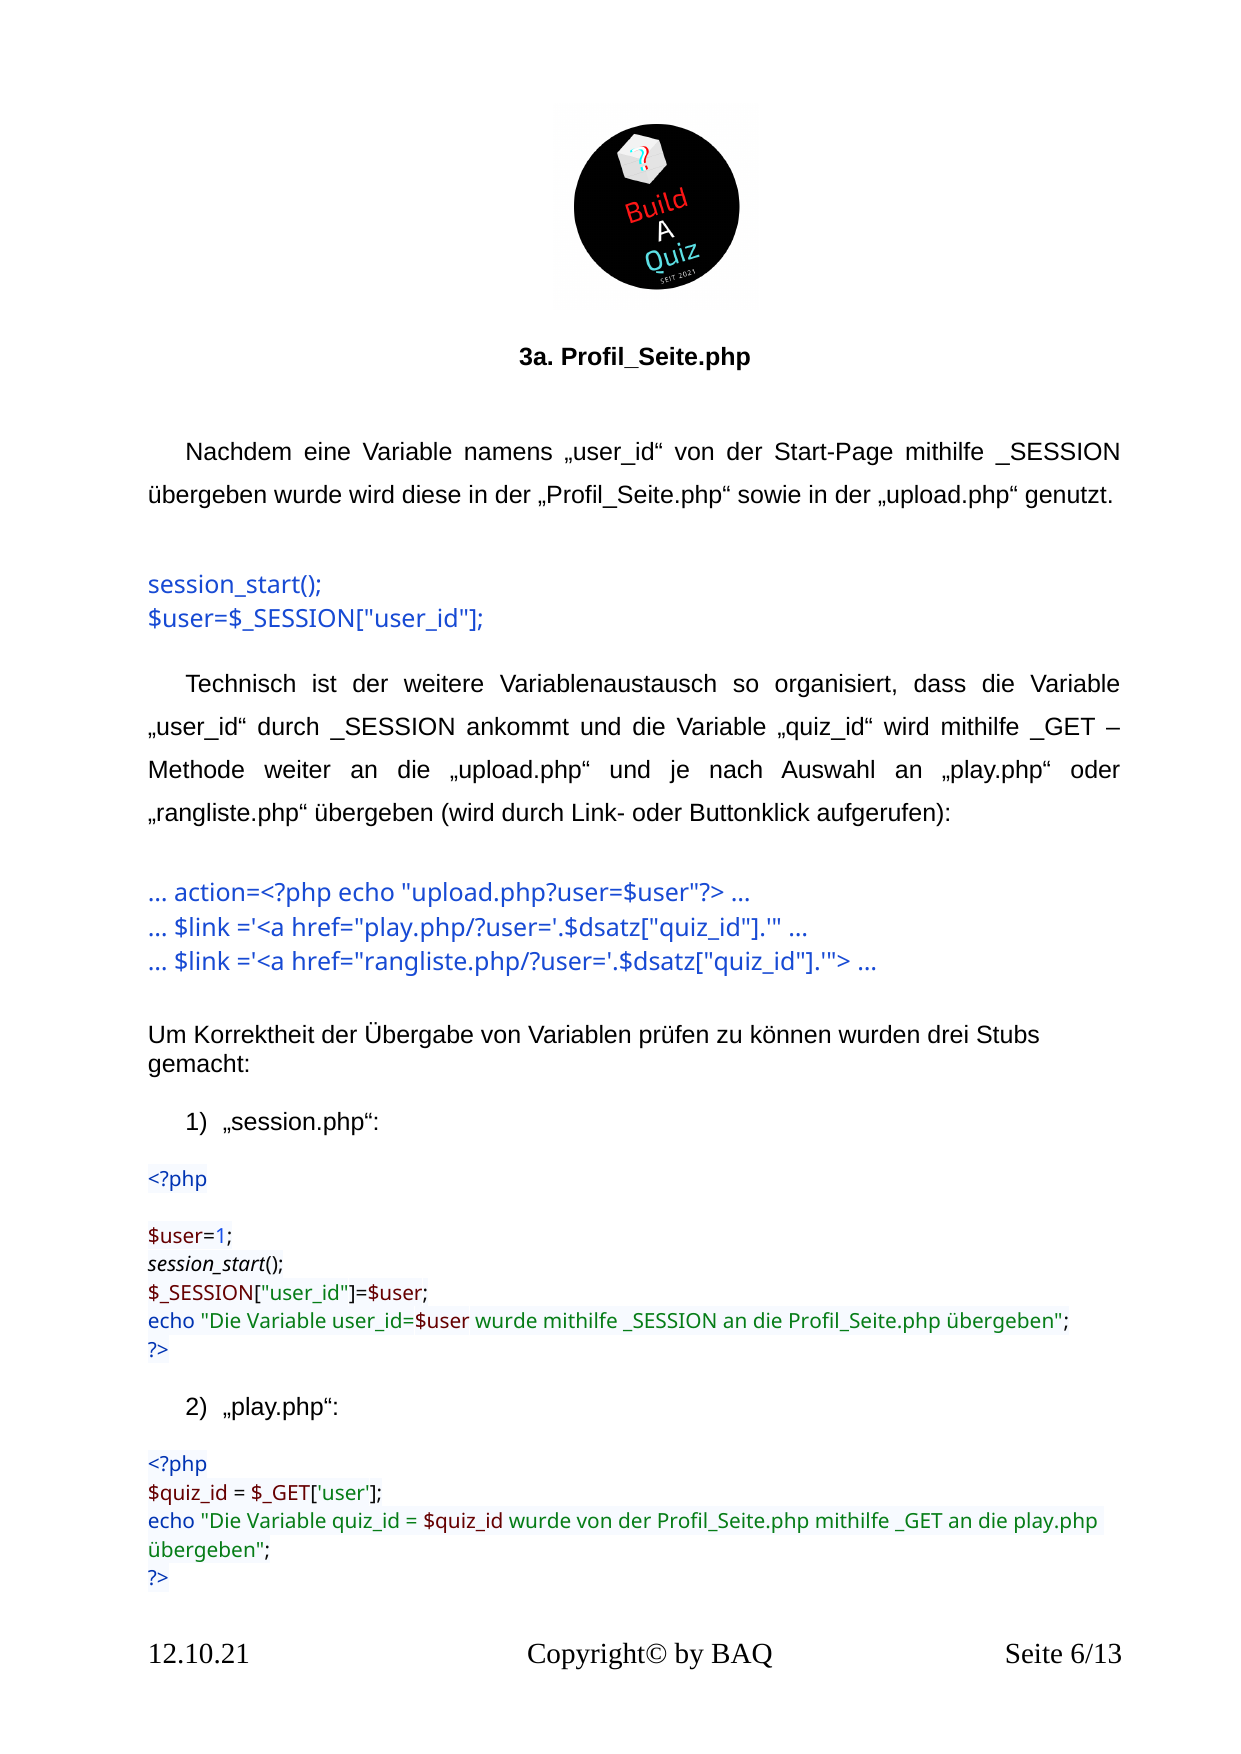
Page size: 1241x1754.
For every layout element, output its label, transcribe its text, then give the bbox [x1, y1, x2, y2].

text $user=$_SESSION["user_id"]; [148, 600, 1122, 634]
list „play.php“: [185, 1392, 1122, 1421]
text … action=<?php echo "upload.php?user=$user"?> … [148, 875, 1122, 909]
text Um Korrektheit der Übergabe von Variablen prüfen zu können wurden drei Stubs gemacht: [148, 1020, 1122, 1078]
text Nachdem eine Variable namens „user_id“ von der Start-Page mithilfe _SESSION übergeben wurde wird diese in der „Profil_Seite.php“ sowie in der „upload.php“ genutzt. [148, 437, 1122, 509]
text session_start(); [148, 566, 1122, 600]
text 3a. Profil_Seite.php [148, 342, 1122, 371]
text Technisch ist der weitere Variablenaustausch so organisiert, dass die Variable „user_id“ durch _SESSION ankommt und die Variable „quiz_id“ wird mithilfe _GET – Methode weiter an die „upload.php“ und je nach Auswahl an „play.php“ oder „rangliste.php“ übergeben (wird durch Link- oder Buttonklick aufgerufen): [148, 668, 1122, 827]
list „session.php“: [185, 1107, 1122, 1135]
text … $link ='<a href="play.php/?user='.$dsatz["quiz_id"].'" … [148, 909, 1122, 943]
text … $link ='<a href="rangliste.php/?user='.$dsatz["quiz_id"].'"> … [148, 943, 1122, 977]
text <?php $quiz_id = $_GET['user']; echo "Die Variable quiz_id = $quiz_id wurde von der Profil_Seite.php mithilfe _GET an die play.php übergeben"; ?> [148, 1449, 1122, 1592]
text <?php $user=1; session_start(); $_SESSION["user_id"]=$user; echo "Die Variable user_id=$user wurde mithilfe _SESSION an die Profil_Seite.php übergeben"; ?> [148, 1164, 1122, 1363]
